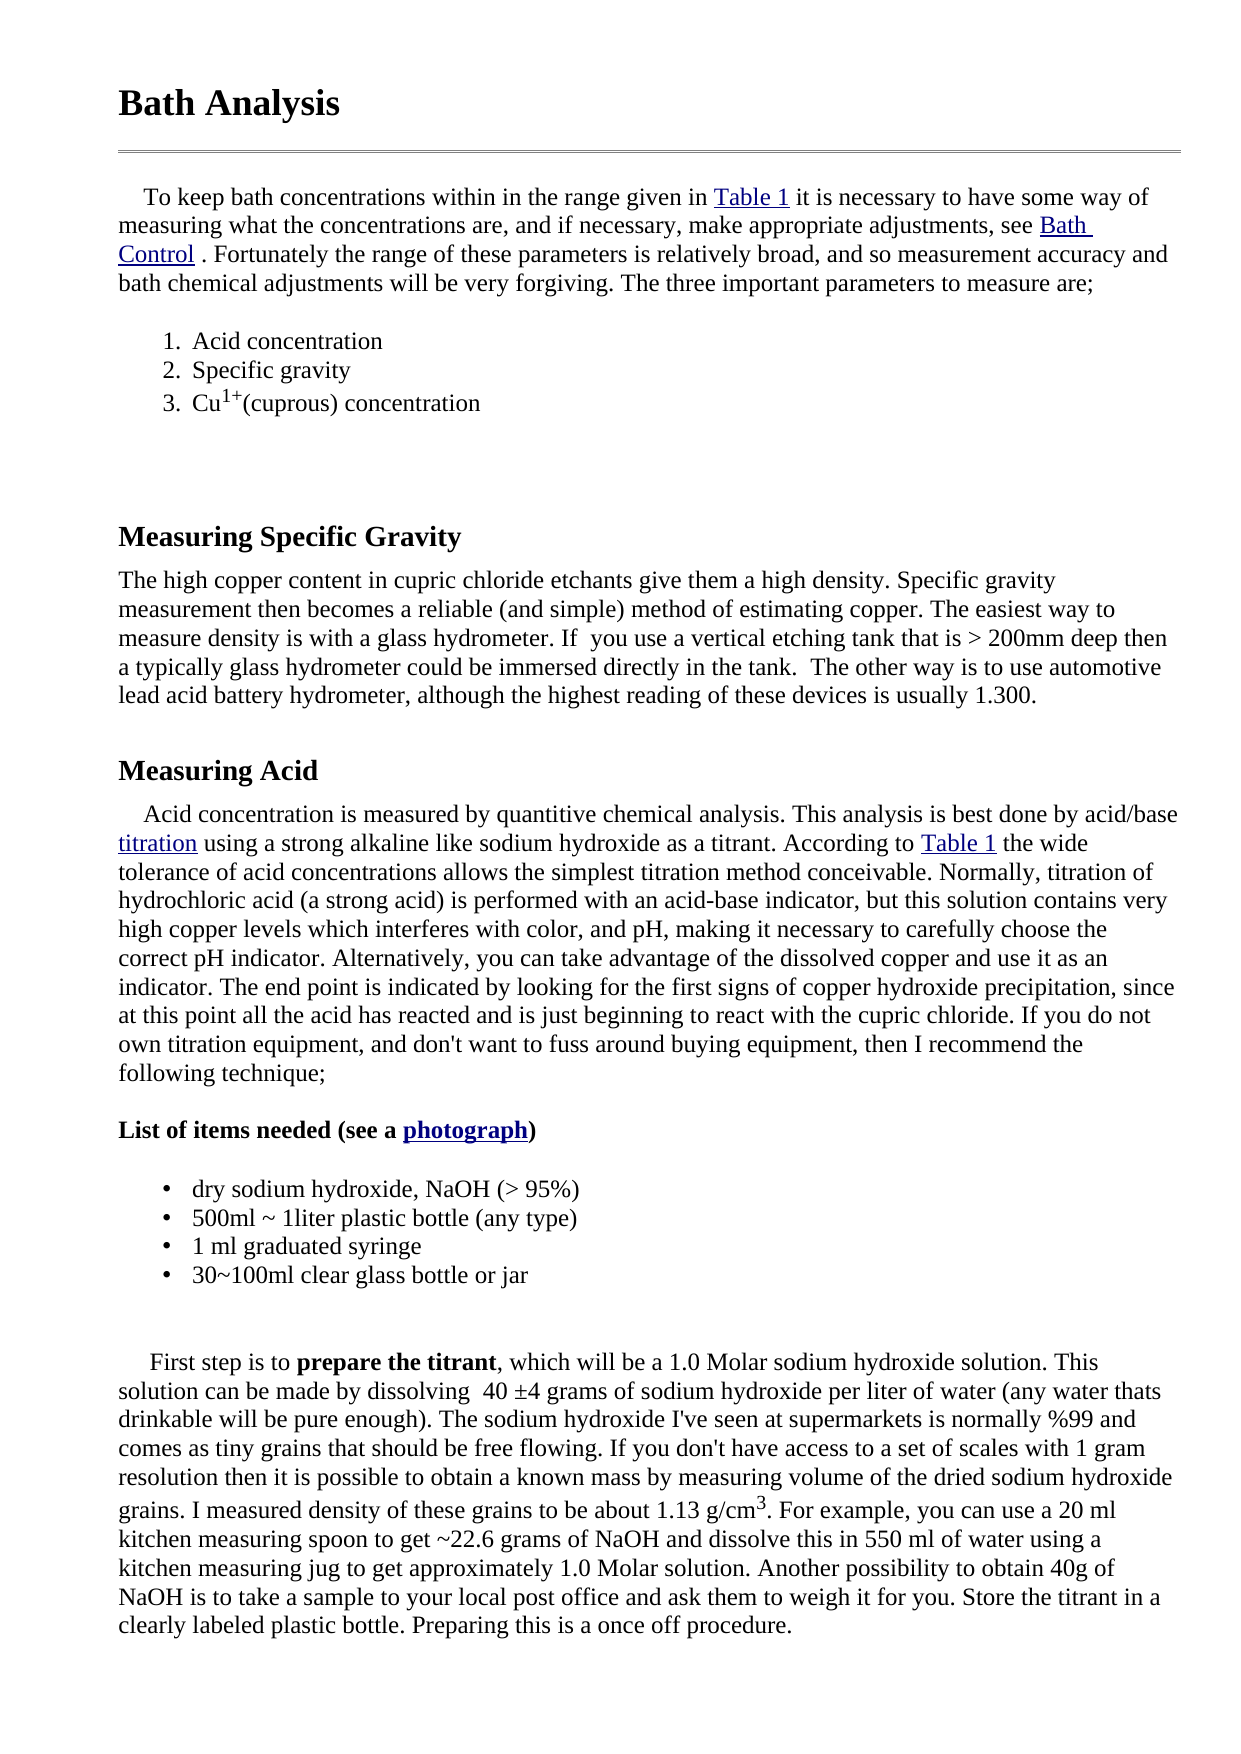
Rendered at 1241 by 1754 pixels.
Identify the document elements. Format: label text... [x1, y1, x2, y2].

text First step is to prepare the titrant, which will be a 1.0 Molar sodium hydroxide solution. This solution can be made by dissolving 40 ±4 grams of sodium hydroxide per liter of water (any water thats drinkable will be pure enough). The sodium hydroxide I've seen at supermarkets is normally %99 and comes as tiny grains that should be free flowing. If you don't have access to a set of scales with 1 gram resolution then it is possible to obtain a known mass by measuring volume of the dried sodium hydroxide grains. I measured density of these grains to be about 1.13 g/cm3. For example, you can use a 20 ml kitchen measuring spoon to get ~22.6 grams of NaOH and dissolve this in 550 ml of water using a kitchen measuring jug to get approximately 1.0 Molar solution. Another possibility to obtain 40g of NaOH is to take a sample to your local post office and ask them to weigh it for you. Store the titrant in a clearly labeled plastic bottle. Preparing this is a once off procedure. [118, 1318, 1181, 1639]
text The high copper content in cupric chloride etchants give them a high density. Specific gravity measurement then becomes a reliable (and simple) method of estimating copper. The easiest way to measure density is with a glass hydrometer. If you use a vertical etching tank that is > 200mm deep then a typically glass hydrometer could be immersed directly in the tank. The other way is to use automotive lead acid battery hydrometer, although the highest reading of these devices is usually 1.300. [118, 566, 1181, 709]
list 1 ml graduated syringe [162, 1231, 1181, 1260]
list dry sodium hydroxide, NaOH (> 95%) [162, 1174, 1181, 1203]
list 500ml ~ 1liter plastic bottle (any type) [162, 1203, 1181, 1231]
text Acid concentration is measured by quantitive chemical analysis. This analysis is best done by acid/base titration using a strong alkaline like sodium hydroxide as a titrant. According to Table 1 the wide tolerance of acid concentrations allows the simplest titration method conceivable. Normally, titration of hydrochloric acid (a strong acid) is performed with an acid-base indicator, but this solution contains very high copper levels which interferes with color, and pH, making it necessary to carefully choose the correct pH indicator. Alternatively, you can take advantage of the dissolved copper and use it as an indicator. The end point is indicated by looking for the first signs of copper hydroxide precipitation, since at this point all the acid has reacted and is just beginning to react with the cupric chloride. If you do not own titration equipment, and don't want to fuss around buying equipment, then I recommend the following technique; List of items needed (see a photograph) [118, 799, 1181, 1144]
subtitle Bath Analysis [118, 80, 1181, 123]
list Acid concentration [162, 326, 1181, 355]
subtitle Measuring Acid [118, 753, 1181, 787]
list Specific gravity [162, 355, 1181, 384]
text To keep bath concentrations within in the range given in Table 1 it is necessary to have some way of measuring what the concentrations are, and if necessary, make appropriate adjustments, see Bath Control . Fortunately the range of these parameters is relatively broad, and so measurement accuracy and bath chemical adjustments will be very forgiving. The three important parameters to measure are; [118, 182, 1181, 297]
list Cu1+(cuprous) concentration [162, 384, 1181, 417]
subtitle Measuring Specific Gravity [118, 519, 1181, 553]
list 30~100ml clear glass bottle or jar [162, 1260, 1181, 1289]
